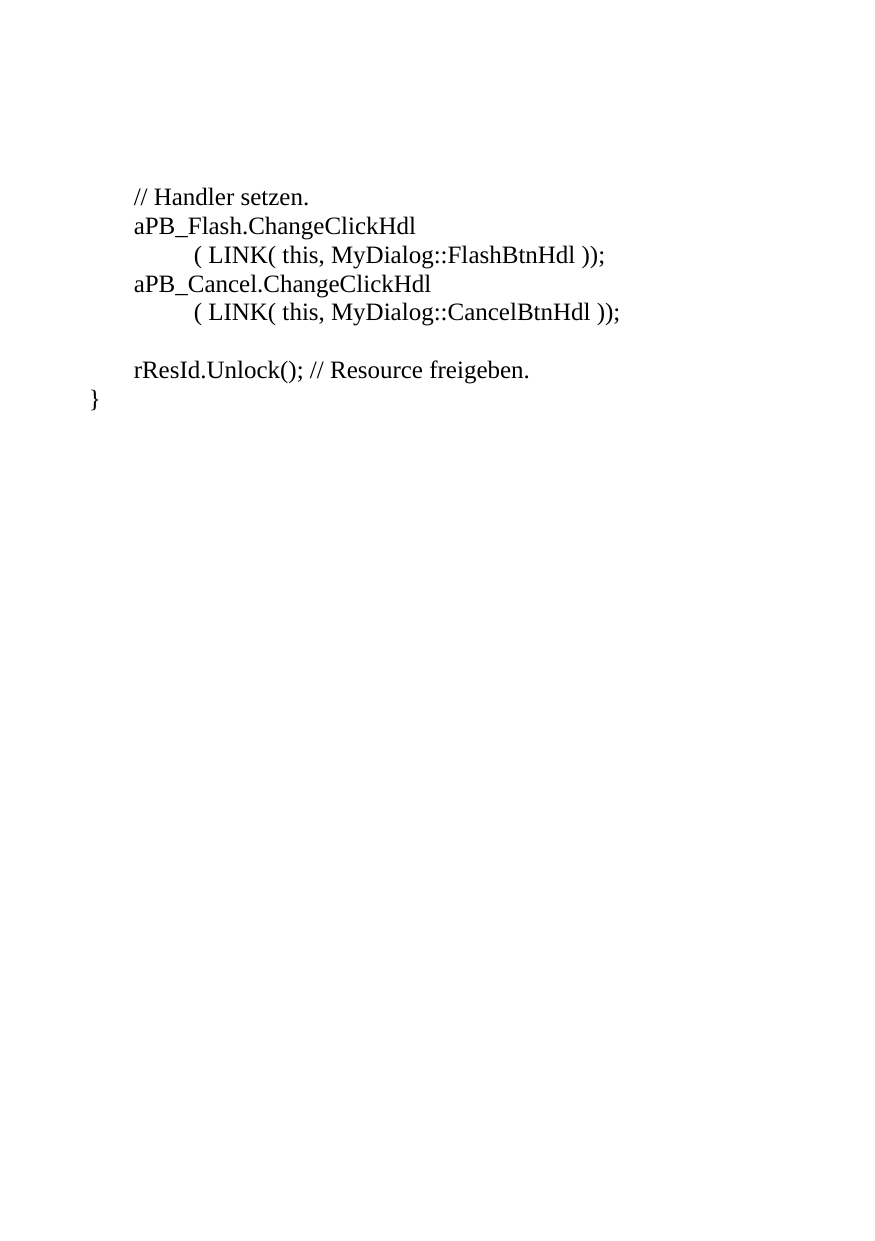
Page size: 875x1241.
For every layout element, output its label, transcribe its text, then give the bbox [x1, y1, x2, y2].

list ( LINK( this, MyDialog::CancelBtnHdl )); [88, 297, 815, 326]
list // Handler setzen. [88, 182, 815, 211]
list aPB_Cancel.ChangeClickHdl [88, 269, 815, 297]
list ( LINK( this, MyDialog::FlashBtnHdl )); [88, 240, 815, 269]
list } [88, 384, 815, 412]
list rResId.Unlock(); // Resource freigeben. [88, 355, 815, 384]
list aPB_Flash.ChangeClickHdl [88, 211, 815, 240]
